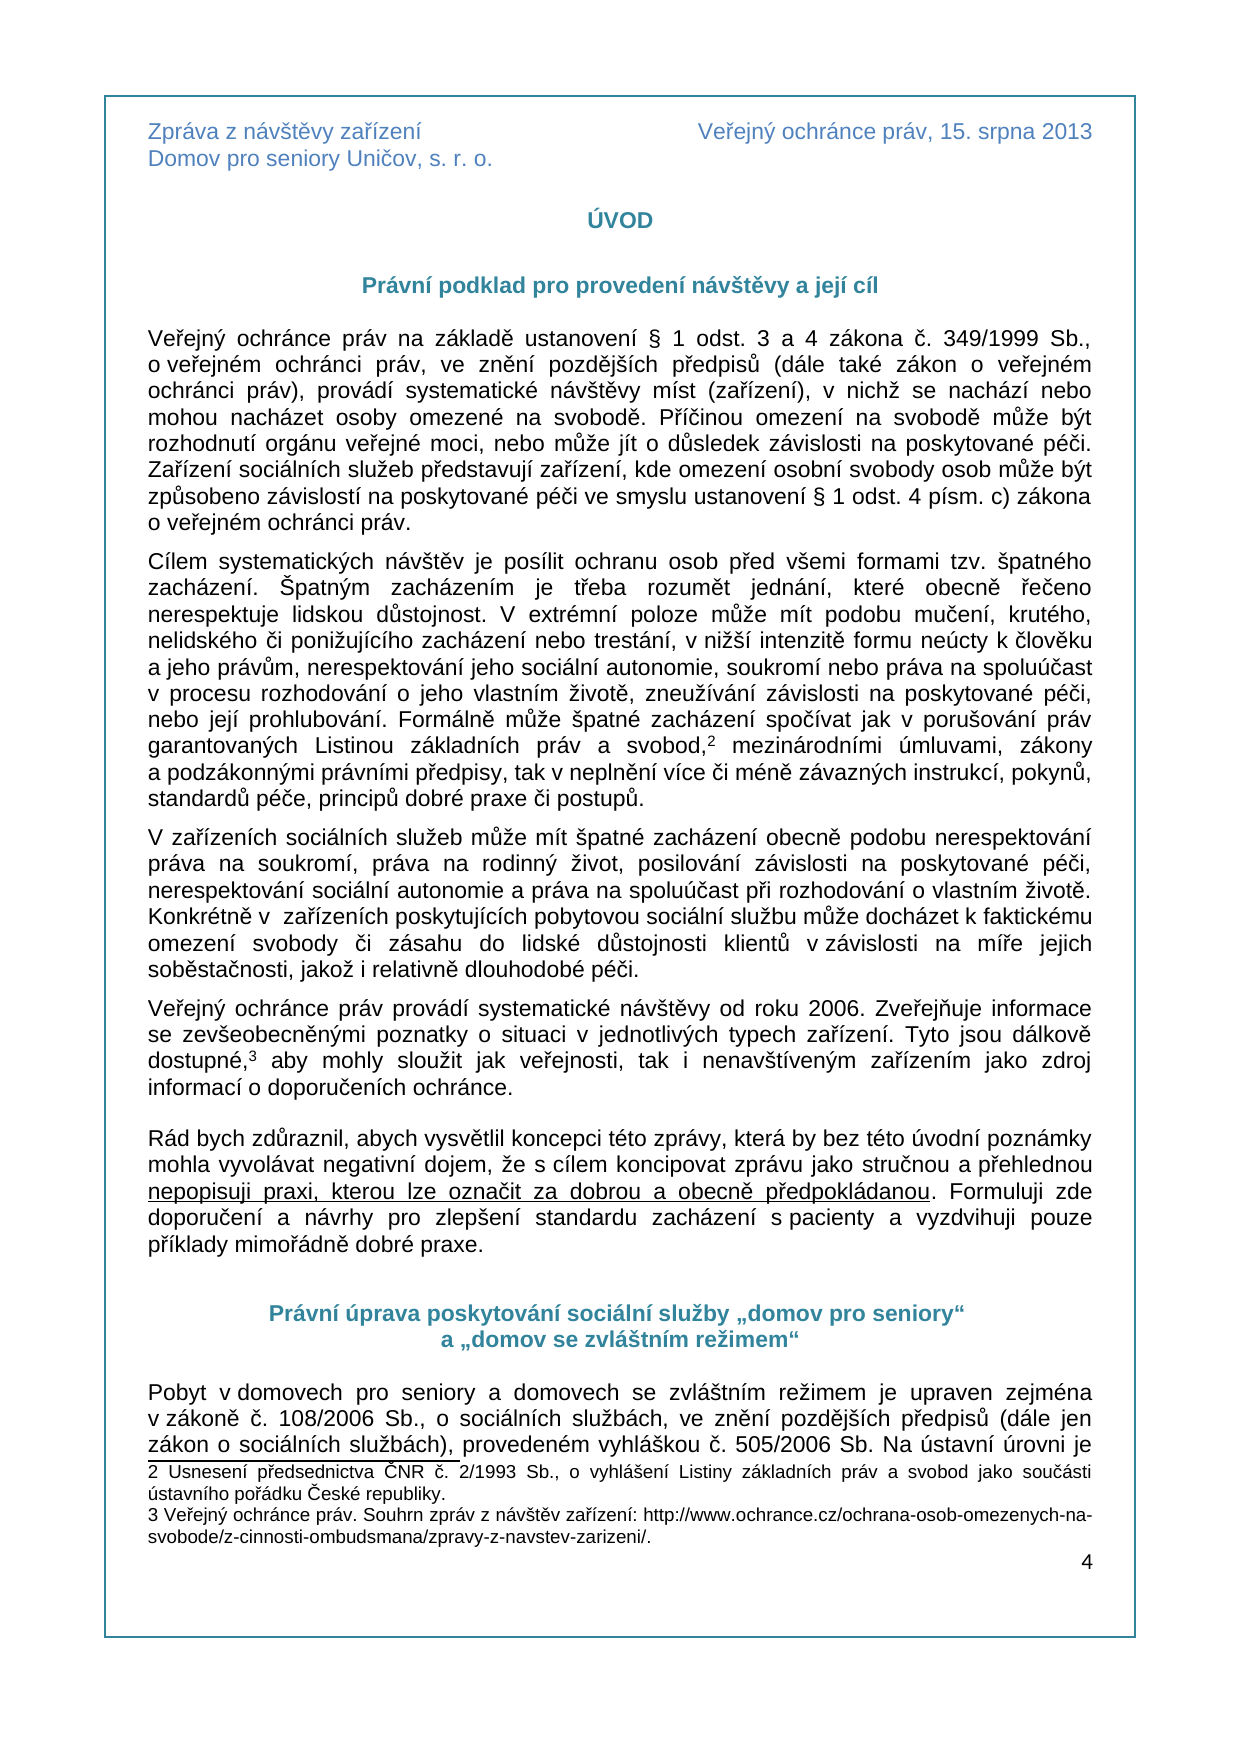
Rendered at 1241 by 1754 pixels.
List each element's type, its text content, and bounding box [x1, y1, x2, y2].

text V zařízeních sociálních služeb může mít špatné zacházení obecně podobu nerespektování práva na soukromí, práva na rodinný život, posilování závislosti na poskytované péči, nerespektování sociální autonomie a práva na spoluúčast při rozhodování o vlastním životě. Konkrétně v zařízeních poskytujících pobytovou sociální službu může docházet k faktickému omezení svobody či zásahu do lidské důstojnosti klientů v závislosti na míře jejich soběstačnosti, jakož i relativně dlouhodobé péči. [148, 824, 1092, 982]
text a „domov se zvláštním režimem“ [148, 1326, 1092, 1352]
text Rád bych zdůraznil, abych vysvětlil koncepci této zprávy, která by bez této úvodní poznámky mohla vyvolávat negativní dojem, že s cílem koncipovat zprávu jako stručnou a přehlednou nepopisuji praxi, kterou lze označit za dobrou a obecně předpokládanou. Formuluji zde doporučení a návrhy pro zlepšení standardu zacházení s pacienty a vyzdvihuji pouze příklady mimořádně dobré praxe. [148, 1125, 1092, 1257]
text Usnesení předsednictva ČNR č. 2/1993 Sb., o vyhlášení Listiny základních práv a svobod jako součásti ústavního pořádku České republiky. [148, 1461, 1092, 1504]
text Veřejný ochránce práv. Souhrn zpráv z návštěv zařízení: http://www.ochrance.cz/ochrana-osob-omezenych-na-svobode/z-cinnosti-ombudsmana/zpravy-z-navstev-zarizeni/. [148, 1504, 1092, 1547]
text Právní podklad pro provedení návštěvy a její cíl [148, 272, 1092, 298]
text Pobyt v domovech pro seniory a domovech se zvláštním režimem je upraven zejména v zákoně č. 108/2006 Sb., o sociálních službách, ve znění pozdějších předpisů (dále jen zákon o sociálních službách), provedeném vyhláškou č. 505/2006 Sb. Na ústavní úrovni je [148, 1379, 1092, 1458]
text ÚVOD [148, 207, 1092, 233]
text Právní úprava poskytování sociální služby „domov pro seniory“ [148, 1299, 1092, 1326]
text Veřejný ochránce práv na základě ustanovení § 1 odst. 3 a 4 zákona č. 349/1999 Sb., o veřejném ochránci práv, ve znění pozdějších předpisů (dále také zákon o veřejném ochránci práv), provádí systematické návštěvy míst (zařízení), v nichž se nachází nebo mohou nacházet osoby omezené na svobodě. Příčinou omezení na svobodě může být rozhodnutí orgánu veřejné moci, nebo může jít o důsledek závislosti na poskytované péči. Zařízení sociálních služeb představují zařízení, kde omezení osobní svobody osob může být způsobeno závislostí na poskytované péči ve smyslu ustanovení § 1 odst. 4 písm. c) zákona o veřejném ochránci práv. [148, 325, 1092, 536]
text Cílem systematických návštěv je posílit ochranu osob před všemi formami tzv. špatného zacházení. Špatným zacházením je třeba rozumět jednání, které obecně řečeno nerespektuje lidskou důstojnost. V extrémní poloze může mít podobu mučení, krutého, nelidského či ponižujícího zacházení nebo trestání, v nižší intenzitě formu neúcty k člověku a jeho právům, nerespektování jeho sociální autonomie, soukromí nebo práva na spoluúčast v procesu rozhodování o jeho vlastním životě, zneužívání závislosti na poskytované péči, nebo její prohlubování. Formálně může špatné zacházení spočívat jak v porušování práv garantovaných Listinou základních práv a svobod, mezinárodními úmluvami, zákony a podzákonnými právními předpisy, tak v neplnění více či méně závazných instrukcí, pokynů, standardů péče, principů dobré praxe či postupů. [148, 548, 1092, 812]
text Veřejný ochránce práv provádí systematické návštěvy od roku 2006. Zveřejňuje informace se zevšeobecněnými poznatky o situaci v jednotlivých typech zařízení. Tyto jsou dálkově dostupné, aby mohly sloužit jak veřejnosti, tak i nenavštíveným zařízením jako zdroj informací o doporučeních ochránce. [148, 995, 1092, 1100]
